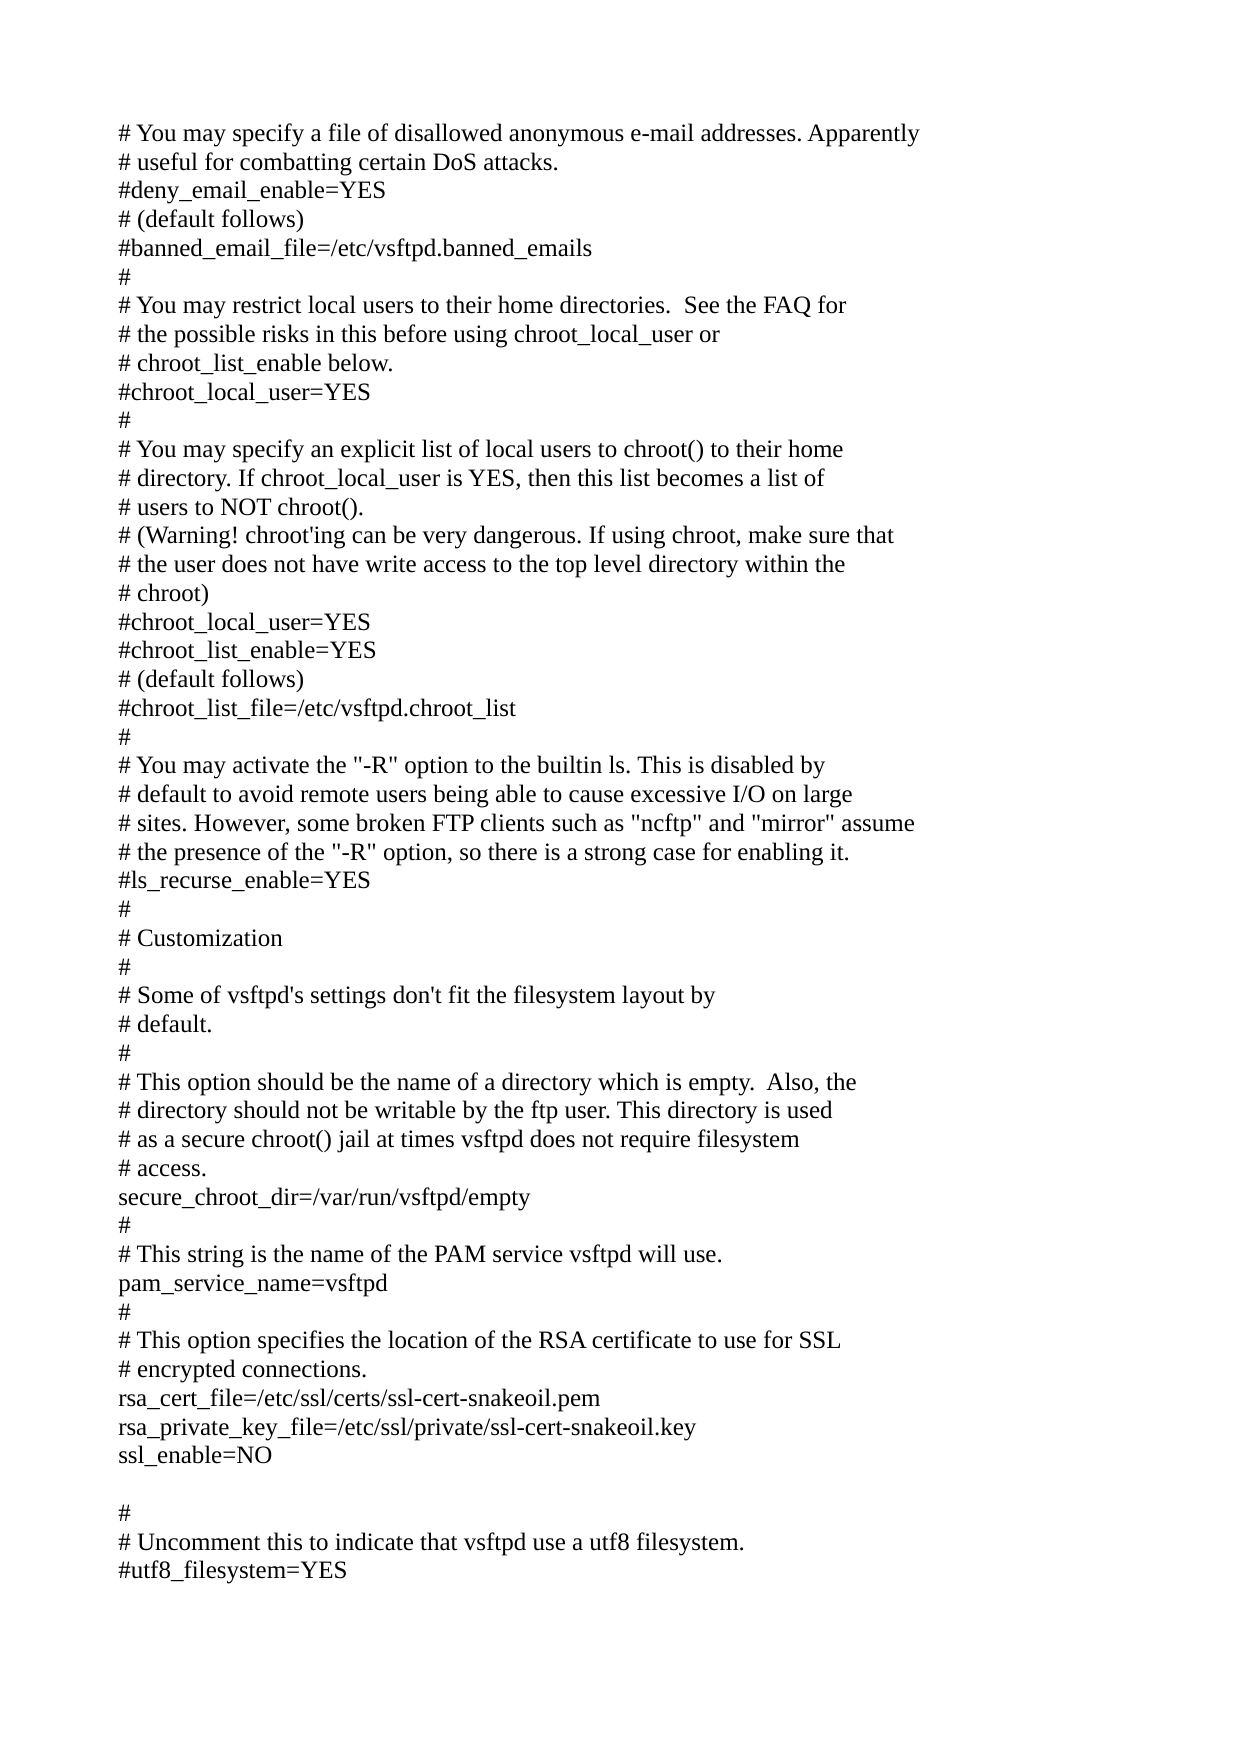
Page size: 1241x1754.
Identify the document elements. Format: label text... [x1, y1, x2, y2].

text # default to avoid remote users being able to cause excessive I/O on large [118, 779, 1122, 808]
text #chroot_list_file=/etc/vsftpd.chroot_list [118, 693, 1122, 722]
text # directory should not be writable by the ftp user. This directory is used [118, 1096, 1122, 1124]
text # [118, 406, 1122, 434]
text # chroot) [118, 578, 1122, 607]
text # as a secure chroot() jail at times vsftpd does not require filesystem [118, 1124, 1122, 1153]
text # (default follows) [118, 664, 1122, 693]
text # useful for combatting certain DoS attacks. [118, 147, 1122, 176]
text # This string is the name of the PAM service vsftpd will use. [118, 1239, 1122, 1268]
text #chroot_local_user=YES [118, 377, 1122, 406]
text #utf8_filesystem=YES [118, 1556, 1122, 1584]
text # Customization [118, 923, 1122, 952]
text pam_service_name=vsftpd [118, 1268, 1122, 1297]
text # This option specifies the location of the RSA certificate to use for SSL [118, 1326, 1122, 1354]
text # directory. If chroot_local_user is YES, then this list becomes a list of [118, 463, 1122, 492]
text rsa_cert_file=/etc/ssl/certs/ssl-cert-snakeoil.pem [118, 1383, 1122, 1412]
text #deny_email_enable=YES [118, 176, 1122, 204]
text # Some of vsftpd's settings don't fit the filesystem layout by [118, 981, 1122, 1009]
text # [118, 262, 1122, 291]
text # [118, 1038, 1122, 1067]
text secure_chroot_dir=/var/run/vsftpd/empty [118, 1182, 1122, 1211]
text rsa_private_key_file=/etc/ssl/private/ssl-cert-snakeoil.key [118, 1412, 1122, 1441]
text #chroot_list_enable=YES [118, 636, 1122, 664]
text # You may specify an explicit list of local users to chroot() to their home [118, 434, 1122, 463]
text # access. [118, 1153, 1122, 1182]
text # This option should be the name of a directory which is empty. Also, the [118, 1067, 1122, 1096]
text #ls_recurse_enable=YES [118, 866, 1122, 894]
text # [118, 1498, 1122, 1527]
text # chroot_list_enable below. [118, 348, 1122, 377]
text # users to NOT chroot(). [118, 492, 1122, 521]
text # (default follows) [118, 204, 1122, 233]
text # [118, 722, 1122, 751]
text # the user does not have write access to the top level directory within the [118, 549, 1122, 578]
text # the presence of the "-R" option, so there is a strong case for enabling it. [118, 837, 1122, 866]
text # You may activate the "-R" option to the builtin ls. This is disabled by [118, 751, 1122, 779]
text # Uncomment this to indicate that vsftpd use a utf8 filesystem. [118, 1527, 1122, 1556]
text # You may specify a file of disallowed anonymous e-mail addresses. Apparently [118, 118, 1122, 147]
text # You may restrict local users to their home directories. See the FAQ for [118, 291, 1122, 319]
text # encrypted connections. [118, 1354, 1122, 1383]
text # the possible risks in this before using chroot_local_user or [118, 319, 1122, 348]
text # [118, 894, 1122, 923]
text #chroot_local_user=YES [118, 607, 1122, 636]
text # [118, 1297, 1122, 1326]
text # sites. However, some broken FTP clients such as "ncftp" and "mirror" assume [118, 808, 1122, 837]
text #banned_email_file=/etc/vsftpd.banned_emails [118, 233, 1122, 262]
text # [118, 952, 1122, 981]
text # (Warning! chroot'ing can be very dangerous. If using chroot, make sure that [118, 521, 1122, 549]
text # default. [118, 1009, 1122, 1038]
text ssl_enable=NO [118, 1441, 1122, 1469]
text # [118, 1211, 1122, 1239]
